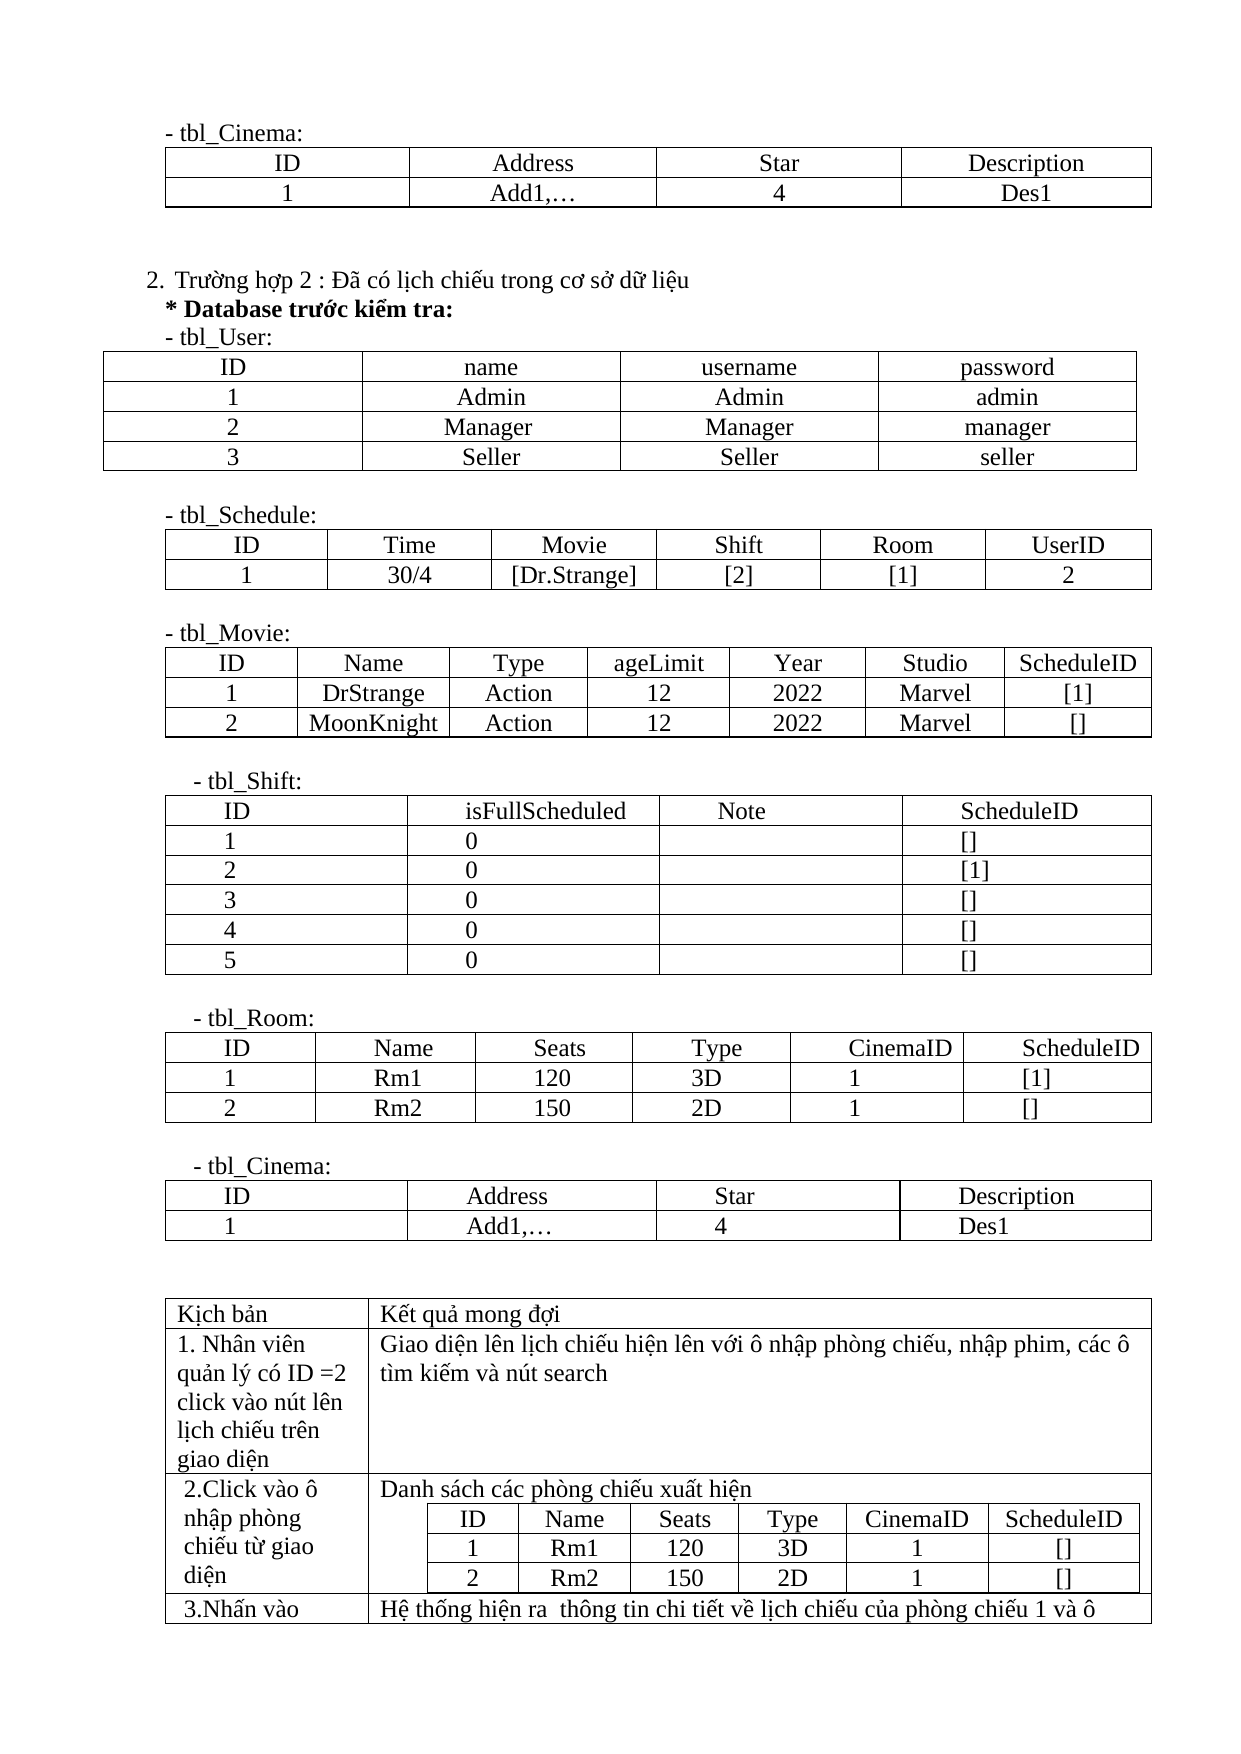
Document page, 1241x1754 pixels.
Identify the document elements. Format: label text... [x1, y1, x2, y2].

table_cell 1 [104, 382, 362, 411]
table_cell 2 [986, 560, 1151, 588]
table_cell 2D [633, 1093, 790, 1122]
table_cell DrStrange [298, 678, 449, 707]
table_header Note [660, 796, 902, 825]
table_header Kịch bản [166, 1299, 368, 1328]
table_cell 0 [408, 826, 659, 854]
table_cell 3D [633, 1063, 790, 1092]
table_header Year [730, 648, 865, 677]
table_cell Manager [621, 412, 878, 441]
table_cell [660, 885, 902, 914]
table_cell [1] [903, 856, 1151, 884]
table_cell 3.Nhấn vào [166, 1594, 368, 1623]
table_cell Rm1 [316, 1063, 475, 1092]
table_cell 4 [657, 178, 901, 206]
table_cell 2 [104, 412, 362, 441]
table_header Studio [866, 648, 1004, 677]
table_cell [] [989, 1563, 1139, 1592]
table_header ScheduleID [989, 1504, 1139, 1532]
table_cell 3 [104, 442, 362, 470]
table_cell 1 [428, 1534, 518, 1562]
table_cell 120 [631, 1534, 738, 1562]
table_header Movie [492, 530, 656, 559]
table_cell 2D [739, 1563, 846, 1592]
table_header isFullScheduled [408, 796, 659, 825]
table_header Name [298, 648, 449, 677]
table_cell Rm2 [316, 1093, 475, 1122]
list - tbl_Movie: [165, 618, 1122, 647]
list * Database trước kiểm tra: [165, 294, 1122, 322]
table_cell 120 [476, 1063, 632, 1092]
table_cell 4 [657, 1211, 899, 1240]
table_cell Admin [363, 382, 620, 411]
table_header CinemaID [791, 1033, 963, 1062]
table_header Address [410, 148, 656, 177]
table_cell [Dr.Strange] [492, 560, 656, 588]
table_cell [] [903, 826, 1151, 854]
table_cell [] [989, 1534, 1139, 1562]
table_header Seats [476, 1033, 632, 1062]
table_header Seats [631, 1504, 738, 1532]
table_header Room [821, 530, 985, 559]
table_cell Des1 [901, 1211, 1151, 1240]
table_header Address [408, 1181, 656, 1210]
table_cell [660, 826, 902, 854]
table_cell 12 [588, 678, 729, 707]
table_cell Giao diện lên lịch chiếu hiện lên với ô nhập phòng chiếu, nhập phim, các ô tìm kiếm và nút search [369, 1329, 1151, 1473]
table_cell [] [903, 885, 1151, 914]
table_cell 2.Click vào ô nhập phòng chiếu từ giao diện [166, 1474, 368, 1593]
table_header Type [633, 1033, 790, 1062]
table_header ID [166, 648, 297, 677]
table_cell Seller [363, 442, 620, 470]
table_header Star [657, 148, 901, 177]
table_cell 12 [588, 708, 729, 736]
table_header Kết quả mong đợi [369, 1299, 1151, 1328]
table_header Type [739, 1504, 846, 1532]
table_cell Marvel [866, 678, 1004, 707]
table_cell [1] [821, 560, 985, 588]
table_cell [1] [964, 1063, 1151, 1092]
table_header ID [104, 352, 362, 381]
table_header CinemaID [847, 1504, 988, 1532]
list - tbl_Shift: [193, 766, 1122, 795]
table_cell 1 [791, 1063, 963, 1092]
table_cell [1] [1005, 678, 1151, 707]
table_cell Admin [621, 382, 878, 411]
table_header ID [166, 796, 407, 825]
table_cell Marvel [866, 708, 1004, 736]
table_header Description [901, 1181, 1151, 1210]
table_cell [] [903, 945, 1151, 974]
table_cell Des1 [902, 178, 1151, 206]
table_header Description [902, 148, 1151, 177]
table_cell 4 [166, 915, 407, 944]
list Trường hợp 2 : Đã có lịch chiếu trong cơ sở dữ liệu [146, 265, 1122, 294]
table_cell 150 [476, 1093, 632, 1122]
table_cell [660, 856, 902, 884]
table_cell Action [450, 678, 587, 707]
table_cell [660, 915, 902, 944]
table_cell [] [1005, 708, 1151, 736]
table_header ageLimit [588, 648, 729, 677]
table_cell [660, 945, 902, 974]
table_cell [] [903, 915, 1151, 944]
table_header Star [657, 1181, 899, 1210]
table_header Name [316, 1033, 475, 1062]
table_cell Manager [363, 412, 620, 441]
table_header ID [166, 530, 327, 559]
table_header ID [166, 148, 409, 177]
table_cell 0 [408, 885, 659, 914]
list - tbl_Room: [193, 1003, 1122, 1032]
table_cell 2022 [730, 678, 865, 707]
table_cell Hệ thống hiện ra thông tin chi tiết về lịch chiếu của phòng chiếu 1 và ô [369, 1594, 1151, 1623]
table_cell Add1,… [410, 178, 656, 206]
table_cell seller [879, 442, 1136, 470]
table_cell MoonKnight [298, 708, 449, 736]
table_cell 30/4 [328, 560, 491, 588]
table_cell 1 [166, 1211, 407, 1240]
table_cell 1 [166, 178, 409, 206]
table_cell [] [964, 1093, 1151, 1122]
table_cell 3D [739, 1534, 846, 1562]
list - tbl_Cinema: [193, 1151, 1122, 1180]
table_cell 0 [408, 945, 659, 974]
list - tbl_Schedule: [165, 500, 1122, 529]
table_cell 1 [166, 1063, 315, 1092]
table_cell Rm1 [519, 1534, 630, 1562]
table_cell 2 [166, 856, 407, 884]
table_cell Rm2 [519, 1563, 630, 1592]
table_header name [363, 352, 620, 381]
table_header ID [166, 1033, 315, 1062]
table_header ScheduleID [1005, 648, 1151, 677]
table_cell 2 [166, 708, 297, 736]
table_cell [2] [657, 560, 820, 588]
table_header username [621, 352, 878, 381]
table_cell 5 [166, 945, 407, 974]
table_cell 150 [631, 1563, 738, 1592]
table_header Shift [657, 530, 820, 559]
table_cell 3 [166, 885, 407, 914]
table_cell Danh sách các phòng chiếu xuất hiện [369, 1474, 1151, 1593]
list - tbl_User: [165, 322, 1122, 351]
table_cell Seller [621, 442, 878, 470]
table_cell 1. Nhân viên quản lý có ID =2 click vào nút lên lịch chiếu trên giao diện [166, 1329, 368, 1473]
table_cell 2022 [730, 708, 865, 736]
table_cell 1 [166, 826, 407, 854]
table_header Name [519, 1504, 630, 1532]
table_cell 1 [847, 1534, 988, 1562]
table_header ScheduleID [964, 1033, 1151, 1062]
table_header Time [328, 530, 491, 559]
list - tbl_Cinema: [165, 118, 1122, 147]
table_cell 1 [166, 678, 297, 707]
table_cell 1 [166, 560, 327, 588]
table_cell 2 [428, 1563, 518, 1592]
table_cell 0 [408, 856, 659, 884]
table_cell admin [879, 382, 1136, 411]
table_cell Add1,… [408, 1211, 656, 1240]
table_cell 2 [166, 1093, 315, 1122]
table_header ScheduleID [903, 796, 1151, 825]
table_header ID [428, 1504, 518, 1532]
table_header Type [450, 648, 587, 677]
table_cell manager [879, 412, 1136, 441]
table_header password [879, 352, 1136, 381]
table_cell Action [450, 708, 587, 736]
table_cell 1 [791, 1093, 963, 1122]
table_cell 0 [408, 915, 659, 944]
table_header ID [166, 1181, 407, 1210]
table_header UserID [986, 530, 1151, 559]
table_cell 1 [847, 1563, 988, 1592]
